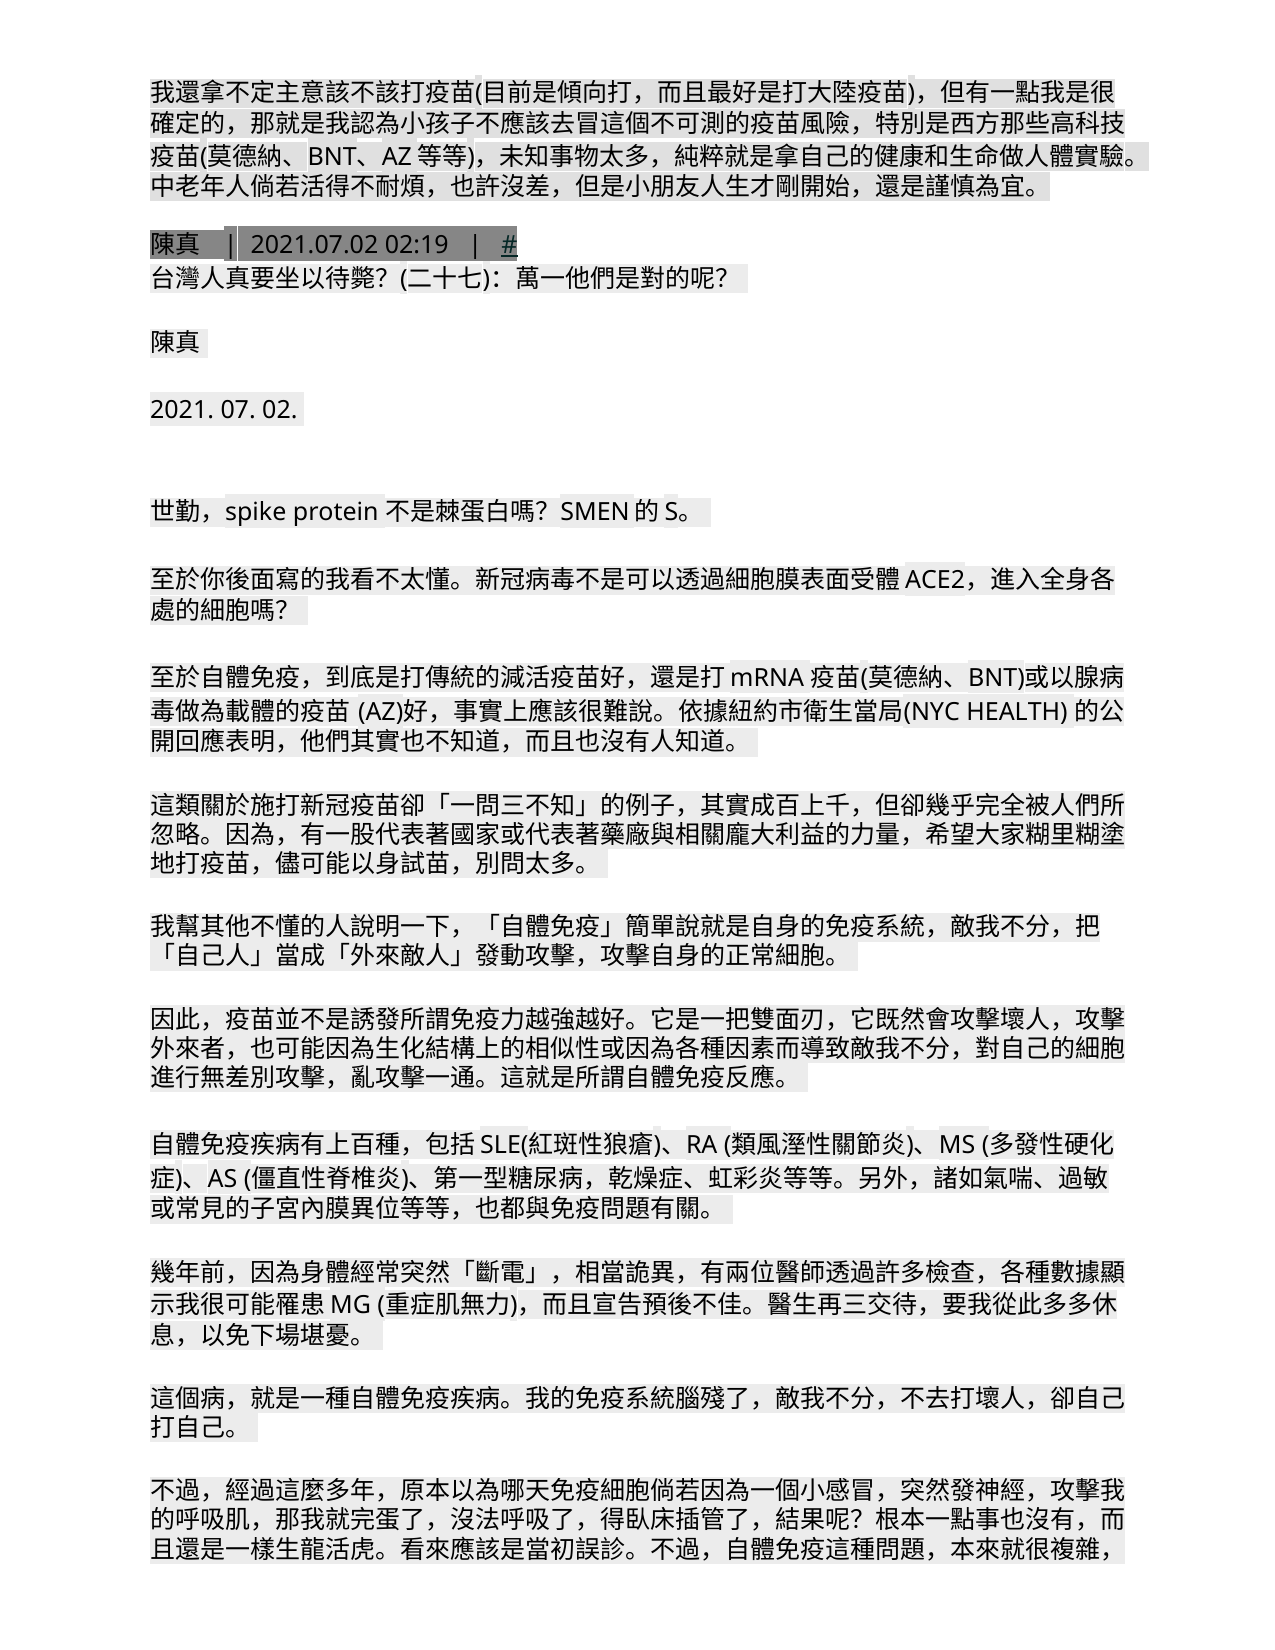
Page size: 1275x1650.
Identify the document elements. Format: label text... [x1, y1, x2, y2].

text 台灣人真要坐以待斃？(二十七)：萬一他們是對的呢？ 陳真 2021. 07. 02. 世勤，spike protein 不是棘蛋白嗎？SMEN的S。 至於你後面寫的我看不太懂。新冠病毒不是可以透過細胞膜表面受體ACE2，進入全身各處的細胞嗎？ 至於自體免疫，到底是打傳統的減活疫苗好，還是打mRNA 疫苗(莫德納、BNT)或以腺病毒做為載體的疫苗 (AZ)好，事實上應該很難說。依據紐約市衛生當局(NYC HEALTH) 的公開回應表明，他們其實也不知道，而且也沒有人知道。 這類關於施打新冠疫苗卻「一問三不知」的例子，其實成百上千，但卻幾乎完全被人們所忽略。因為，有一股代表著國家或代表著藥廠與相關龐大利益的力量，希望大家糊里糊塗地打疫苗，儘可能以身試苗，別問太多。 我幫其他不懂的人說明一下，「自體免疫」簡單說就是自身的免疫系統，敵我不分，把「自己人」當成「外來敵人」發動攻擊，攻擊自身的正常細胞。 因此，疫苗並不是誘發所謂免疫力越強越好。它是一把雙面刃，它既然會攻擊壞人，攻擊外來者，也可能因為生化結構上的相似性或因為各種因素而導致敵我不分，對自己的細胞進行無差別攻擊，亂攻擊一通。這就是所謂自體免疫反應。 自體免疫疾病有上百種，包括SLE(紅斑性狼瘡)、RA (類風溼性關節炎)、MS (多發性硬化症)、AS (僵直性脊椎炎)、第一型糖尿病，乾燥症、虹彩炎等等。另外，諸如氣喘、過敏或常見的子宮內膜異位等等，也都與免疫問題有關。 幾年前，因為身體經常突然「斷電」，相當詭異，有兩位醫師透過許多檢查，各種數據顯示我很可能罹患MG (重症肌無力)，而且宣告預後不佳。醫生再三交待，要我從此多多休息，以免下場堪憂。 這個病，就是一種自體免疫疾病。我的免疫系統腦殘了，敵我不分，不去打壞人，卻自己打自己。 不過，經過這麼多年，原本以為哪天免疫細胞倘若因為一個小感冒，突然發神經，攻擊我的呼吸肌，那我就完蛋了，沒法呼吸了，得臥床插管了，結果呢？根本一點事也沒有，而且還是一樣生龍活虎。看來應該是當初誤診。不過，自體免疫這種問題，本來就很複雜，很難判定。 我之很猶豫該不該再打第二劑，該不該讓家人也打疫苗，當然是因為我自己是醫生，懂得比一般人多一些；懂越多，就越有各種顧慮。問題是，大多數人卻根本一無所知。這不是因為他們很笨，而是因為健康資訊被刻意封鎖、刻意簡化與誤導。 你看，就連 Luc Montagnier 和 Giulio Tarro 等等世界權威學者，就只因為發言批評疫苗政策，指出相關基因疫苗之各種可能風險(例如失智與罹癌風險、促使病毒加速變異、各種自體免疫反應、影響DNA、ADE--即抗體依賴增強作用，簡單說就是打了疫苗，反而病得更嚴重等等等)，馬上遭到來自主流利益一方撲天蓋地的抹黑和攻擊或全面消音，包括youtube、google和臉書，全是如此。 代表龐大利益的一方，再加上某種不可告人的政治動機，刻意封鎖資訊，甚至出奧步，故意散播可笑的假訊息，然後栽贓說是這幾位著名學者的言論；不信，你去孤狗搜尋，全部都是一些栽贓謠言，使人們對這些學者失去信任，使人們對其強烈示警根本不當一回事。 再說一遍：Luc Montagnier 和 Giulio Tarro等人並沒有說打歐美疫苗就「一定」會產生上述各種問題，而是說：我們目前的相關知識與技術，根本都還沒有成熟到足以有效排除這些潛藏的巨大健康風險。因此，基於全體人類的利益，不應封鎖資訊、禁止質疑，不應讓人們在完全無知的狀況下，以身試苗，充當人體實驗品，更不該強迫大家接種這類採用新技術的歐美疫苗，特別是小孩子，更應謹慎。 我不知道為何連這樣一種基本的專業示警也要打壓？不管島內島外，那些所謂「查核事實」的機構，全部都是CIA 的側翼，整天幹著蓄意混淆是非、抹黑異議、消滅真相的無恥勾當。 至於抉擇或決策，也許可以分成兩個層次來看： 一是集體，亦即在人類集體利益下，我們應當如何取捨利害？到底應不應該打某些疫苗？不管如何決定，這是一種理性的風險衡量，而不是一種無可質疑的信仰。 二是個人，亦即在個人層次上，個人應當對自己的身體擁有多大的自主權力？ 在我看來，強迫大家施打疫苗是錯的。因為政治上有「大家」，但在健康上或自主判斷與意願上，卻沒有所謂「大家」這種東西，畢竟你是你，我是我，我的身體狀況與價值判斷或風險考量方式，絕不可能跟你完全一樣；對你來說是解藥，對我來說卻很可能是毒藥；對你來說，安全與健康應該這樣衡量，對我來說卻應該那樣衡量；我們彼此的判斷方式與取捨標準不需要一樣，更不可能一樣。 代表龐大既得利益的一方，為了消除個人層次，於是就封鎖訊息，進行消音，抹黑各種質疑等等等。 結論是： 也許，Luc Montagnier 和 Giulio Tarro等人很可能是錯的，很可能是多慮了。重點是，萬一他們是對的呢？ 也許，早在三十幾年前就用Cationic liposome的技術，成功將RNA送入細胞的Robert Malone，也可能是對自己的開創性研究多慮了，他說他後悔讓自己和一家人都打了莫德納，也許他根本不用後悔，也許他搞不好還應該因此獲得一個諾貝爾獎；也許義大利一群科學家或醫生或法官統統也都錯了，他們不該向國際刑事法庭提告施打疫苗政策犯下「反人類罪」： https://bit.ly/3yekWrz 問題是，萬一他們是對的呢？萬一Luc Montagnier 和 Giulio Tarro等人的批評和憂慮是對的呢？屆時幾十億人的健康將如何可能彌補與挽救？打進身體的疫苗可以再抽出來嗎？ 反過來說當然也一樣，也許歐美這些先進基因疫苗是對的，成功拯救了億萬人。 因此，我倒也不是想要提出任何一種具有確定性的呼籲或結論，我只能說，我是這樣那樣想事情，我知道這樣那樣一些可能性，我擔心這樣那樣一些可能的風險，至於你將如何抉擇，恐怕還是得由你自己來判斷。 我對醫學史和科學史略有研究，但是，常常把它當笑話讀。以前還在講台上時，我特別喜歡講這些東西，以免聽眾或學生睡著。通常，得到的反應總是哄堂大笑，因為真的很好笑，很不可思議；不過數十年前的知識或頂多百年，過去的諸多科學「真理」或主流治療方式，現在讀來卻十分可笑，猶如兒戲。 我並不是真的要「嘲笑」過去。我所謂「笑」，事實上帶著無盡的迷惘與惆悵，因為我們皓首窮經、戮力以赴的「現在」，其實不過就是「未來」的「過去」，我們嘲笑前人之時，事實上，很快就會有一天，我們將站上真理的審判台，成為後人的「笑柄」。 我知道，自然科學或實證科學原本就是這麼一回事，就如Noam Chomsky所說，所謂科學研究，就像一個喝醉酒的人，拼命在大街上開著路燈的這一頭尋找遺失的鑰匙，但他的努力很可能終究枉然，因為鑰匙也許恰恰就掉落在大街暗無天日的另一側。 後記： 我的留英好友李權芳，昨天寫信給我，告訴我他的網站： https://leecf67.blogspot.com/ 權芳是藥學與心理學專家： https://leecf67.blogspot.com/p/blog-page_26.html 歡迎大家盡量閱讀，多充實相關知識，總是多一分保障，別只聽信市面上的主流之聲。 [150, 261, 1125, 1564]
text 台灣人真要坐以待斃？(二十六)：疫苗與萊毒 陳真 2021. 07. 01. 請教世勤一個可能很蠢的問題： 到底疫苗打第二劑是一種什麼樣的概念？ 劑量加強？純粹是量的問題？或是有內在不同機轉？ 若只是劑量加強，為何不一次打足？或是為何不打第三劑、第四劑？ 若第二劑是內在不同機轉，以莫德納為例，那又是什麼？如果只打第一劑就不再打第二劑，會不會有什麼內在負面效應？ 另外，想再請教世勤一個我看不出有何愚蠢之處的問題，但是，這問題卻被 "市面上" 的主流聲音給說得好像很蠢似的。那就是憑什麼說mRNA絕對不可能進入細胞核、甚至改變施打者的DNA？我的問題是：為何 "絕對" 不可能？理由何在？ 如果新冠病毒都能反轉錄嵌入宿主DNA，為何採用mRNA技術的莫德納等疫苗就絕對不會？如果施打疫苗者曾經或剛好在施打期間感染新冠病毒或其它反轉病毒例如HIV，遇到反轉錄酶，不會被順便打包嵌入施打者的DNA嗎？我要問的不是"不太可能"，而是為何 "市面上" 都說 "絕對" 不可能？ 發現反轉錄的現象，至今剛好滿五十周年。在五十年前，反轉錄也是被視為絕對不可能，但是現在卻成為大一學生的普通常識。 謝謝世勤。你知道，除非有這方面的研究經驗，否則，一般臨床醫生的相關知識，其實就跟醫學院學生沒啥兩樣，所以，你可能要用很淺顯的方式說明，我才能聽懂。 最近一有空就忙著閱讀大量論文，思考要不要打第二劑(我第一劑是打莫德納，再兩星期就得打第二劑)。我之所以猶豫的原因，主要是跟Luc Montagnier 和 Giulio Tarro 以及其他一些學者有關。他們多少影響了我的 "科學迷信"，亦即撼動我對於市面上的 "科學操作" 的一種 "單純" 或說 "愚蠢" 的信任。 我知道還有一些其他國家的相關學者，準備向 "國際刑事法庭" (ICC) 提出訴訟，控告疫苗公司與政府涉嫌 "反人類罪行"，讓幾十億世人在對於相關風險一無所知的情況下，成為超大型人體實驗的白老鼠。 Luc Montagnier 反對以國家力量強迫人民施打新冠疫苗，當他提到連小孩都被施打這些有著各種健康疑慮 (例如癌症) 甚至基因風險的疫苗時，他更是非常不以為然，說這樣做很離譜很惡劣。 一般人可能不知道誰是Luc Montagnier 和 Giulio Tarro。Montagnier就是愛滋病毒(HIV) 的發現者，2008年的諾貝爾醫學獎得主。這是他的履歷： https://bit.ly/3y3F6Ey Giulio Tarro 也是一位具有世界聲望的病毒學者，相關介紹請看： https://bit.ly/3h77Iam 我並不是因為他們是所謂世界權威而相信他們的說法，而是因為他們的 "保守" 態度而讓我信服，因為我自己也是個在知識上很 "保守" 的人，特別是對於自然科學，更是如此，因為自然科學建立在歸納法則上，而非邏輯演繹；今日言之鑿鑿之所謂 "科學真理"，明日很可能就成為笑柄。 他們並沒有說這些新冠疫苗 "一定" 會產生更多健康問題，而是說，"我們事實上所知無幾"，"我們處在未知之中"，"我們面對諸多不可測的健康風險"。我覺得，在知識上，在風險決策上，這樣的態度才是對的。 對於要不要打疫苗，我並無結論。在我看來，這些匆匆推出的疫苗就跟萊克多巴胺是一樣的，它們必然有害。但是，後者有百害無一利，我們根本不需要去吃萊毒這東西。但是，疫苗卻不然，它雖然是毒，雖然有害人體，但是，伸頭是一刀，縮頭也是一刀，究竟是要上刀山或下油鍋，我一時也想不清楚。 我若不打疫苗，萬一罹患新冠病毒，誰知道它會對我產生多少長期、短期的傷害。但是，打了疫苗，事實上我也很不安。除了大陸疫苗例如科興之外，我都不信任。 我之所以相信大陸疫苗是因為我相信共產黨不可能拿十幾億人民的健康做賭注，但是西方社會卻很敢，因為他們奉行資本主義，謀利至上，根本不在乎人民死活。另一方面，陸製疫苗採用傳統減毒方式，風險應該小了許多。 我還拿不定主意該不該打疫苗(目前是傾向打，而且最好是打大陸疫苗)，但有一點我是很確定的，那就是我認為小孩子不應該去冒這個不可測的疫苗風險，特別是西方那些高科技疫苗(莫德納、BNT、AZ等等)，未知事物太多，純粹就是拿自己的健康和生命做人體實驗。中老年人倘若活得不耐煩，也許沒差，但是小朋友人生才剛開始，還是謹慎為宜。 [150, 75, 1125, 201]
text 陳真 | 2021.07.02 02:19 | # [150, 226, 1125, 261]
